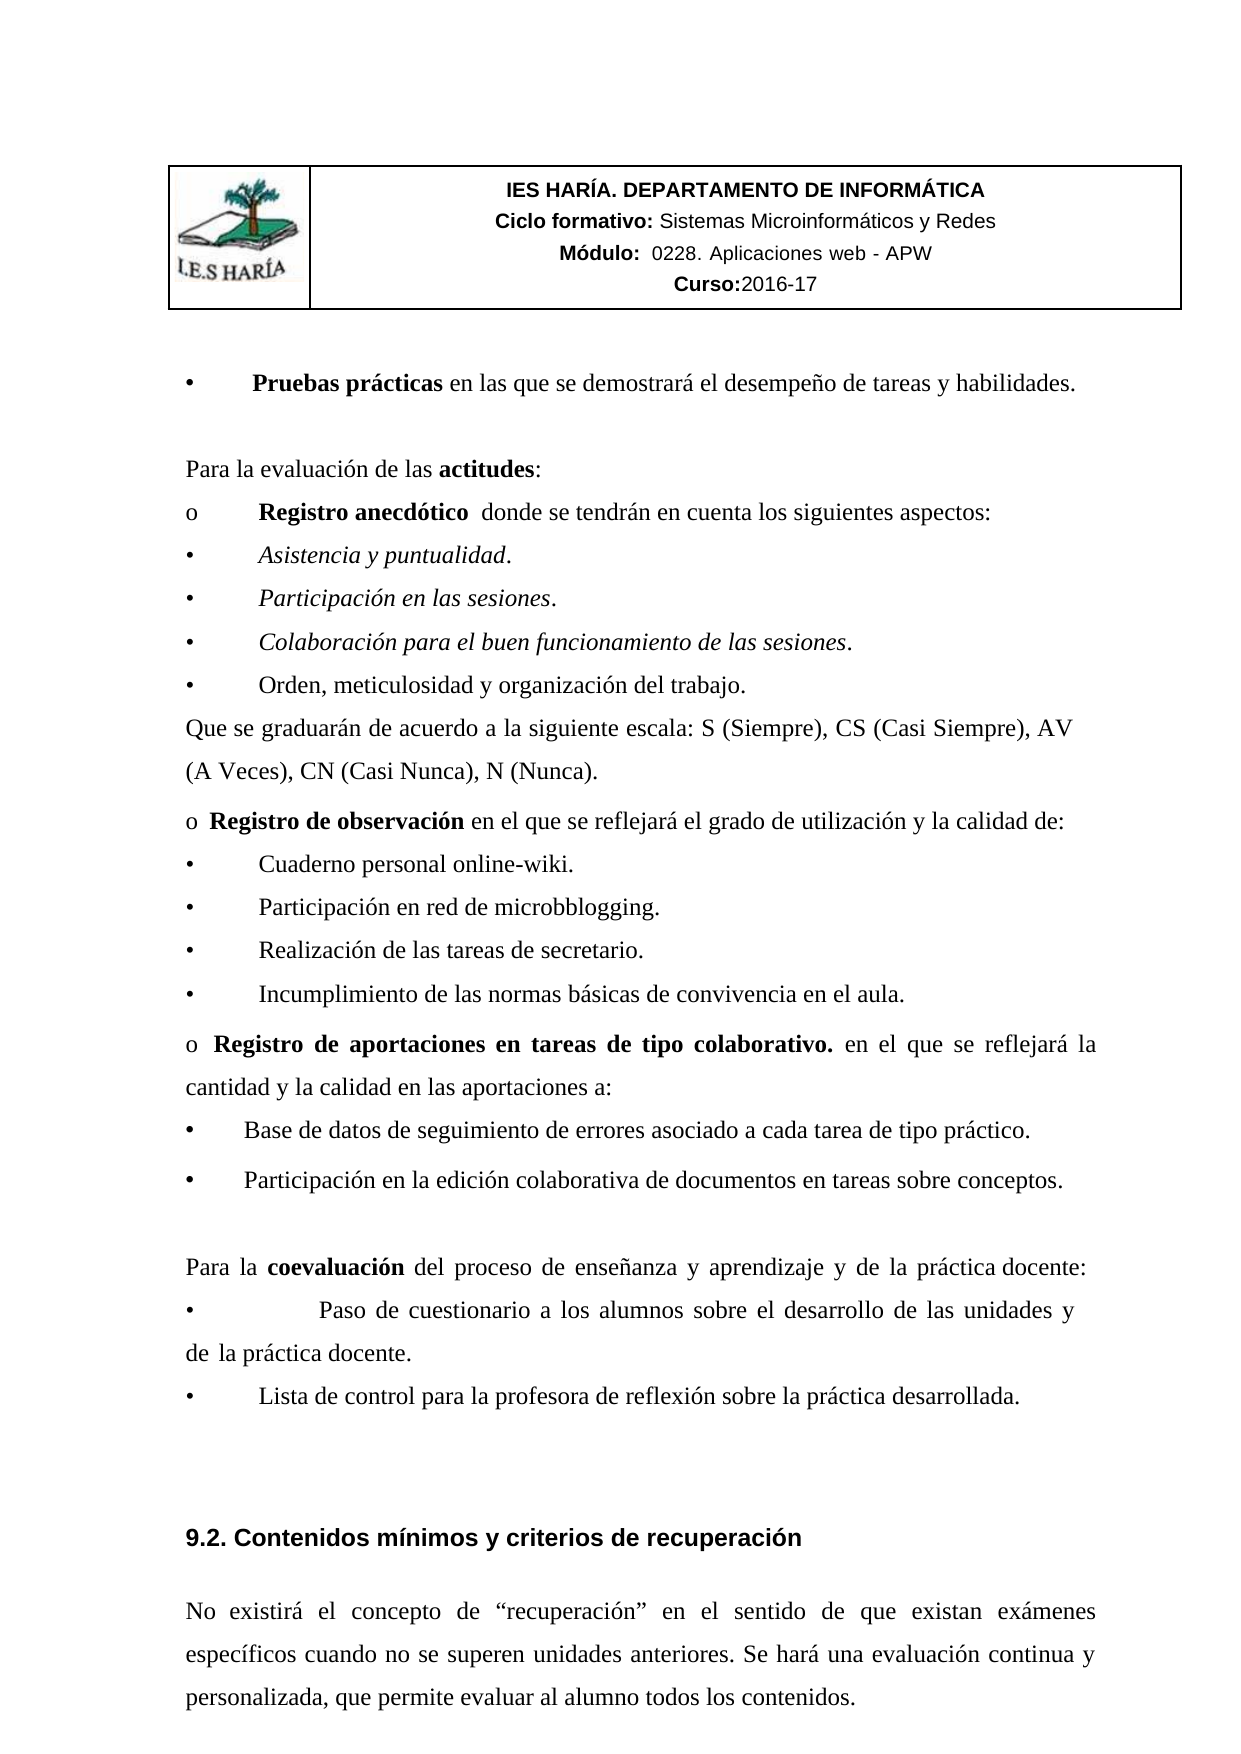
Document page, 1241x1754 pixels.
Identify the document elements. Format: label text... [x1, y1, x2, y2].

text • Participación en las sesiones. [185, 583, 1096, 612]
text Que se graduarán de acuerdo a la siguiente escala: S (Siempre), CS (Casi Siempre), AV (A Veces), CN (Casi Nunca), N (Nunca). [185, 713, 1096, 785]
text • Orden, meticulosidad y organización del trabajo. [185, 670, 1096, 698]
picture [174, 172, 305, 282]
text • Lista de control para la profesora de reflexión sobre la práctica desarrollada. [185, 1381, 1096, 1410]
text Para la evaluación de las actitudes: [185, 454, 1096, 483]
text • Paso de cuestionario a los alumnos sobre el desarrollo de las unidades y de la práctica docente. [185, 1295, 1096, 1367]
text No existirá el concepto de “recuperación” en el sentido de que existan exámenes específicos cuando no se superen unidades anteriores. Se hará una evaluación continua y personalizada, que permite evaluar al alumno todos los contenidos. [185, 1596, 1096, 1711]
text Para la coevaluación del proceso de enseñanza y aprendizaje y de la práctica docente: [185, 1252, 1096, 1281]
list Participación en la edición colaborativa de documentos en tareas sobre conceptos. [185, 1166, 1096, 1194]
text • Colaboración para el buen funcionamiento de las sesiones. [185, 627, 1096, 655]
text o Registro anecdótico donde se tendrán en cuenta los siguientes aspectos: [185, 497, 1096, 526]
text • Asistencia y puntualidad. [185, 540, 1096, 569]
text o Registro de aportaciones en tareas de tipo colaborativo. en el que se reflejará la cantidad y la calidad en las aportaciones a: [185, 1029, 1096, 1101]
text • Participación en red de microbblogging. [185, 892, 1096, 921]
text • Realización de las tareas de secretario. [185, 936, 1096, 964]
list Base de datos de seguimiento de errores asociado a cada tarea de tipo práctico. [185, 1115, 1096, 1144]
text o Registro de observación en el que se reflejará el grado de utilización y la calidad de: [185, 806, 1096, 835]
subtitle 9.2. Contenidos mínimos y criterios de recuperación [185, 1523, 1096, 1552]
text • Cuaderno personal online-wiki. [185, 849, 1096, 878]
text • Incumplimiento de las normas básicas de convivencia en el aula. [185, 979, 1096, 1007]
list Pruebas prácticas en las que se demostrará el desempeño de tareas y habilidades. [185, 368, 1096, 397]
